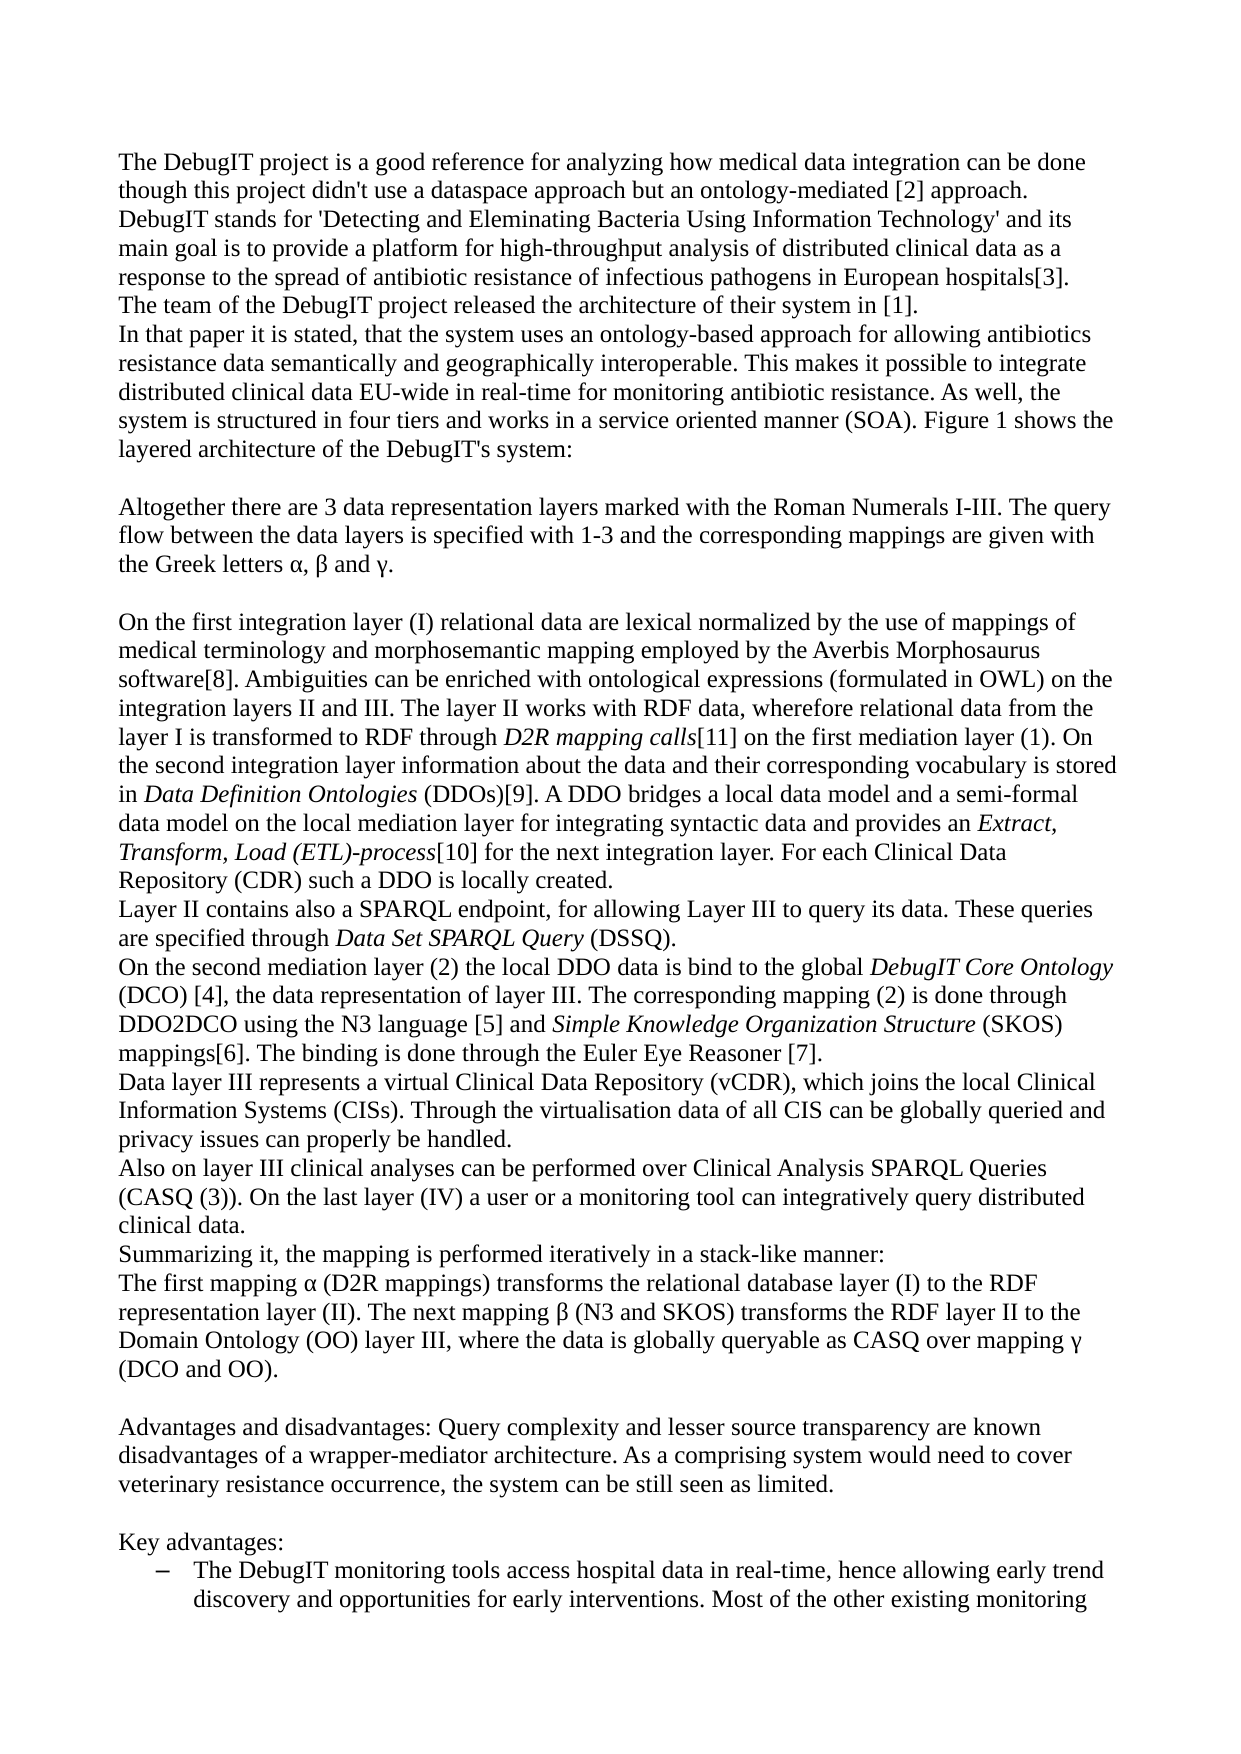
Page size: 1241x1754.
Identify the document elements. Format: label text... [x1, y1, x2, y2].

text Also on layer III clinical analyses can be performed over Clinical Analysis SPARQL Queries (CASQ (3)). On the last layer (IV) a user or a monitoring tool can integratively query distributed clinical data. [118, 1153, 1122, 1239]
text The team of the DebugIT project released the architecture of their system in [1]. [118, 291, 1122, 319]
text Key advantages: [118, 1527, 1122, 1556]
text Data layer III represents a virtual Clinical Data Repository (vCDR), which joins the local Clinical Information Systems (CISs). Through the virtualisation data of all CIS can be globally queried and privacy issues can properly be handled. [118, 1067, 1122, 1153]
text In that paper it is stated, that the system uses an ontology-based approach for allowing antibiotics resistance data semantically and geographically interoperable. This makes it possible to integrate distributed clinical data EU-wide in real-time for monitoring antibiotic resistance. As well, the system is structured in four tiers and works in a service oriented manner (SOA). Figure 1 shows the layered architecture of the DebugIT's system: [118, 319, 1122, 463]
text Advantages and disadvantages: Query complexity and lesser source transparency are known disadvantages of a wrapper-mediator architecture. As a comprising system would need to cover veterinary resistance occurrence, the system can be still seen as limited. [118, 1412, 1122, 1498]
text Altogether there are 3 data representation layers marked with the Roman Numerals I-III. The query flow between the data layers is specified with 1-3 and the corresponding mappings are given with the Greek letters α, β and γ. [118, 492, 1122, 578]
text The DebugIT project is a good reference for analyzing how medical data integration can be done though this project didn't use a dataspace approach but an ontology-mediated [2] approach. DebugIT stands for 'Detecting and Eleminating Bacteria Using Information Technology' and its main goal is to provide a platform for high-throughput analysis of distributed clinical data as a response to the spread of antibiotic resistance of infectious pathogens in European hospitals[3]. [118, 147, 1122, 291]
text Summarizing it, the mapping is performed iteratively in a stack-like manner: [118, 1239, 1122, 1268]
text Layer II contains also a SPARQL endpoint, for allowing Layer III to query its data. These queries are specified through Data Set SPARQL Query (DSSQ). [118, 894, 1122, 952]
text The first mapping α (D2R mappings) transforms the relational database layer (I) to the RDF representation layer (II). The next mapping β (N3 and SKOS) transforms the RDF layer II to the Domain Ontology (OO) layer III, where the data is globally queryable as CASQ over mapping γ (DCO and OO). [118, 1268, 1122, 1383]
text On the second mediation layer (2) the local DDO data is bind to the global DebugIT Core Ontology (DCO) [4], the data representation of layer III. The corresponding mapping (2) is done through DDO2DCO using the N3 language [5] and Simple Knowledge Organization Structure (SKOS) mappings[6]. The binding is done through the Euler Eye Reasoner [7]. [118, 952, 1122, 1067]
text On the first integration layer (I) relational data are lexical normalized by the use of mappings of medical terminology and morphosemantic mapping employed by the Averbis Morphosaurus software[8]. Ambiguities can be enriched with ontological expressions (formulated in OWL) on the integration layers II and III. The layer II works with RDF data, wherefore relational data from the layer I is transformed to RDF through D2R mapping calls[11] on the first mediation layer (1). On the second integration layer information about the data and their corresponding vocabulary is stored in Data Definition Ontologies (DDOs)[9]. A DDO bridges a local data model and a semi-formal data model on the local mediation layer for integrating syntactic data and provides an Extract, Transform, Load (ETL)-process[10] for the next integration layer. For each Clinical Data Repository (CDR) such a DDO is locally created. [118, 607, 1122, 894]
list The DebugIT monitoring tools access hospital data in real-time, hence allowing early trend discovery and opportunities for early interventions. Most of the other existing monitoring [156, 1556, 1122, 1613]
